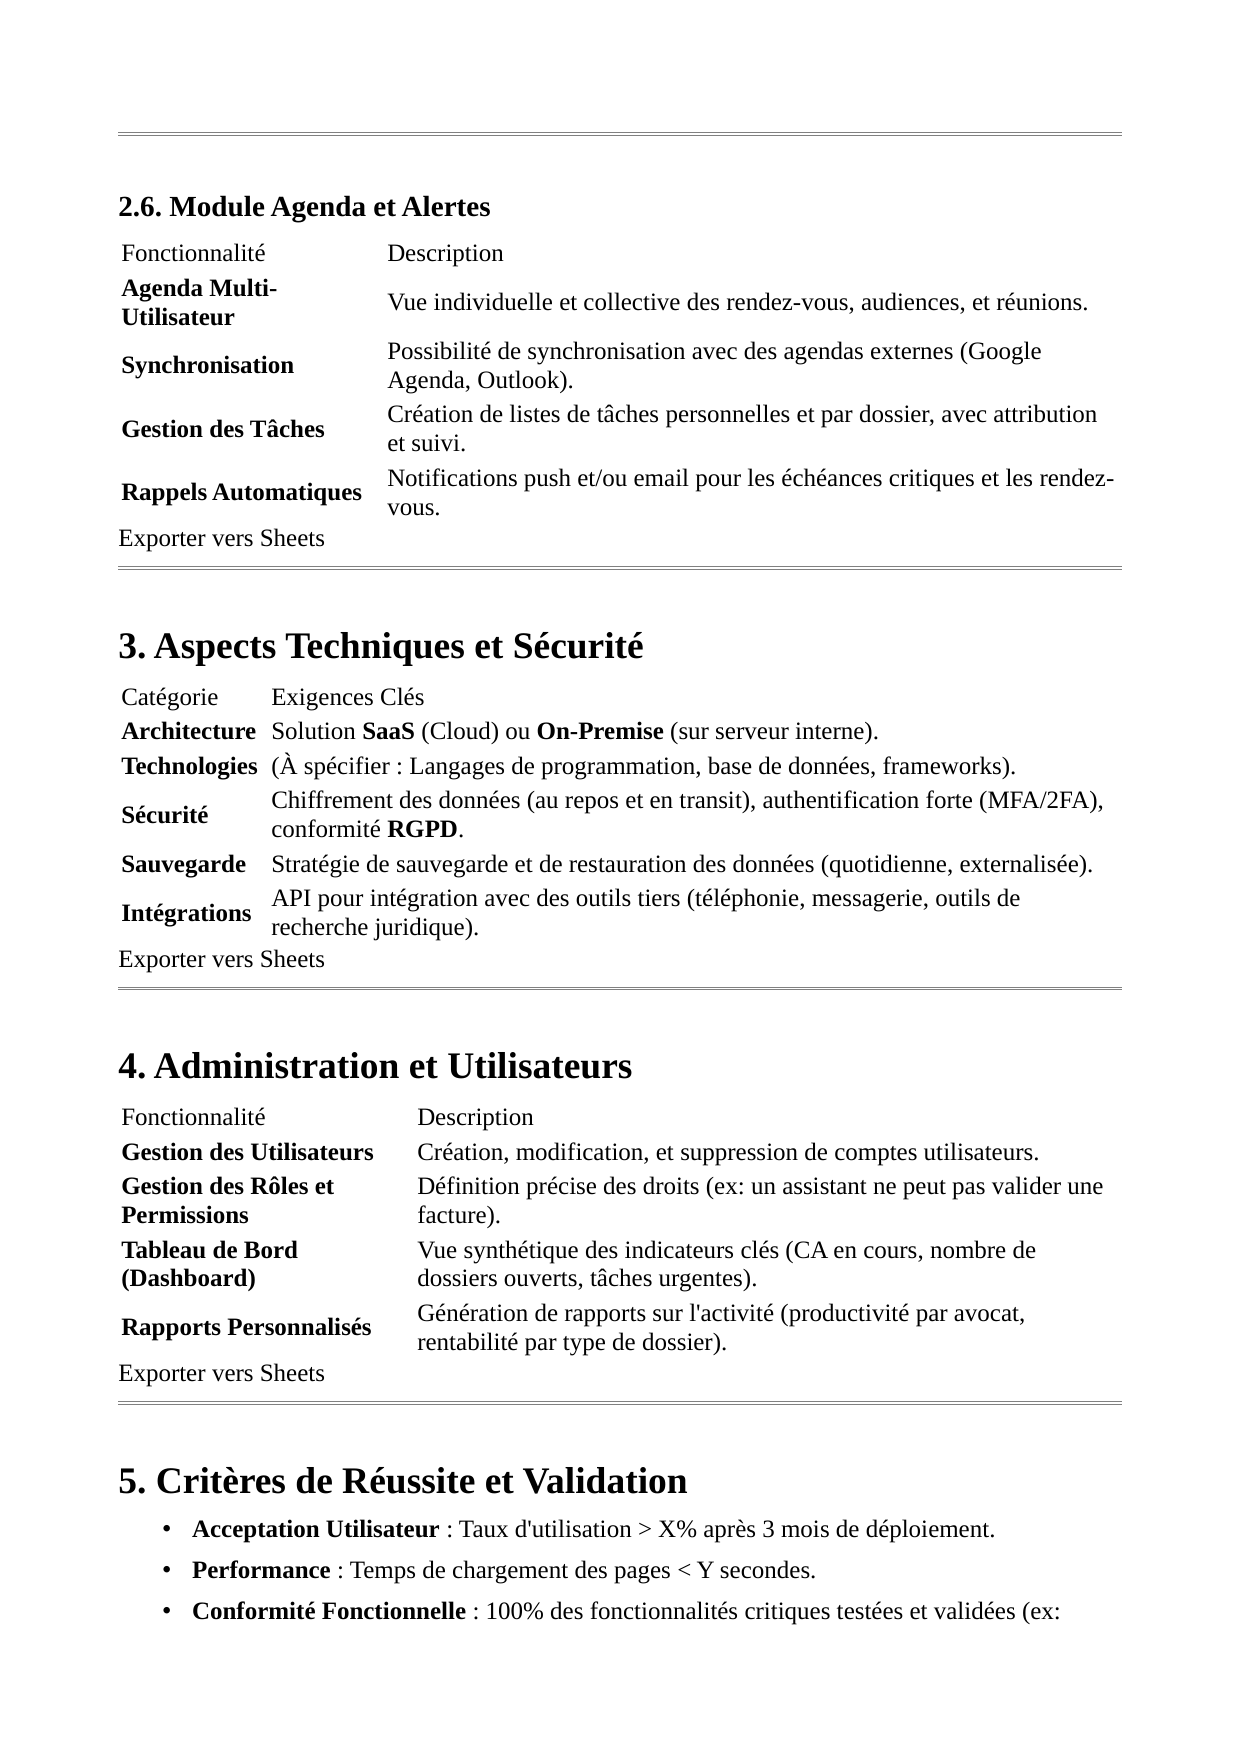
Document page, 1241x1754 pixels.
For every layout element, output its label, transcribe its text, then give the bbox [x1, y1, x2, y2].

subtitle 4. Administration et Utilisateurs [118, 1044, 1122, 1087]
list Acceptation Utilisateur : Taux d'utilisation > X% après 3 mois de déploiement. [162, 1514, 1122, 1543]
table_cell Rappels Automatiques [118, 460, 384, 523]
table_header Catégorie [118, 679, 268, 713]
table_cell Technologies [118, 748, 268, 782]
subtitle 5. Critères de Réussite et Validation [118, 1458, 1122, 1501]
table_cell Chiffrement des données (au repos et en transit), authentification forte (MFA/2FA), conformité RGPD. [268, 783, 1122, 846]
table_cell Gestion des Rôles et Permissions [118, 1169, 414, 1232]
table_cell (À spécifier : Langages de programmation, base de données, frameworks). [268, 748, 1122, 782]
table_cell Vue individuelle et collective des rendez-vous, audiences, et réunions. [384, 270, 1122, 333]
table_cell Stratégie de sauvegarde et de restauration des données (quotidienne, externalisée). [268, 846, 1122, 880]
list Conformité Fonctionnelle : 100% des fonctionnalités critiques testées et validées (ex: [162, 1596, 1122, 1625]
subtitle 2.6. Module Agenda et Alertes [118, 189, 1122, 223]
text Exporter vers Sheets [118, 523, 1122, 552]
table_cell Tableau de Bord (Dashboard) [118, 1232, 414, 1295]
table_cell Architecture [118, 713, 268, 748]
table_cell Sauvegarde [118, 846, 268, 880]
table_cell Création, modification, et suppression de comptes utilisateurs. [414, 1134, 1122, 1168]
table_header Fonctionnalité [118, 1099, 414, 1134]
table_cell Vue synthétique des indicateurs clés (CA en cours, nombre de dossiers ouverts, tâches urgentes). [414, 1232, 1122, 1295]
table_cell Gestion des Utilisateurs [118, 1134, 414, 1168]
table_cell Sécurité [118, 783, 268, 846]
table_header Description [414, 1099, 1122, 1134]
table_cell Agenda Multi-Utilisateur [118, 270, 384, 333]
text Exporter vers Sheets [118, 1358, 1122, 1387]
table_header Exigences Clés [268, 679, 1122, 713]
table_cell API pour intégration avec des outils tiers (téléphonie, messagerie, outils de recherche juridique). [268, 880, 1122, 944]
table_cell Intégrations [118, 880, 268, 944]
table_cell Solution SaaS (Cloud) ou On-Premise (sur serveur interne). [268, 713, 1122, 748]
table_cell Définition précise des droits (ex: un assistant ne peut pas valider une facture). [414, 1169, 1122, 1232]
table_cell Rapports Personnalisés [118, 1295, 414, 1358]
table_header Description [384, 235, 1122, 270]
table_cell Génération de rapports sur l'activité (productivité par avocat, rentabilité par type de dossier). [414, 1295, 1122, 1358]
table_cell Création de listes de tâches personnelles et par dossier, avec attribution et suivi. [384, 397, 1122, 460]
table_cell Notifications push et/ou email pour les échéances critiques et les rendez-vous. [384, 460, 1122, 523]
table_cell Possibilité de synchronisation avec des agendas externes (Google Agenda, Outlook). [384, 333, 1122, 397]
table_cell Synchronisation [118, 333, 384, 397]
text Exporter vers Sheets [118, 944, 1122, 972]
subtitle 3. Aspects Techniques et Sécurité [118, 623, 1122, 666]
list Performance : Temps de chargement des pages < Y secondes. [162, 1555, 1122, 1584]
table_cell Gestion des Tâches [118, 397, 384, 460]
table_header Fonctionnalité [118, 235, 384, 270]
